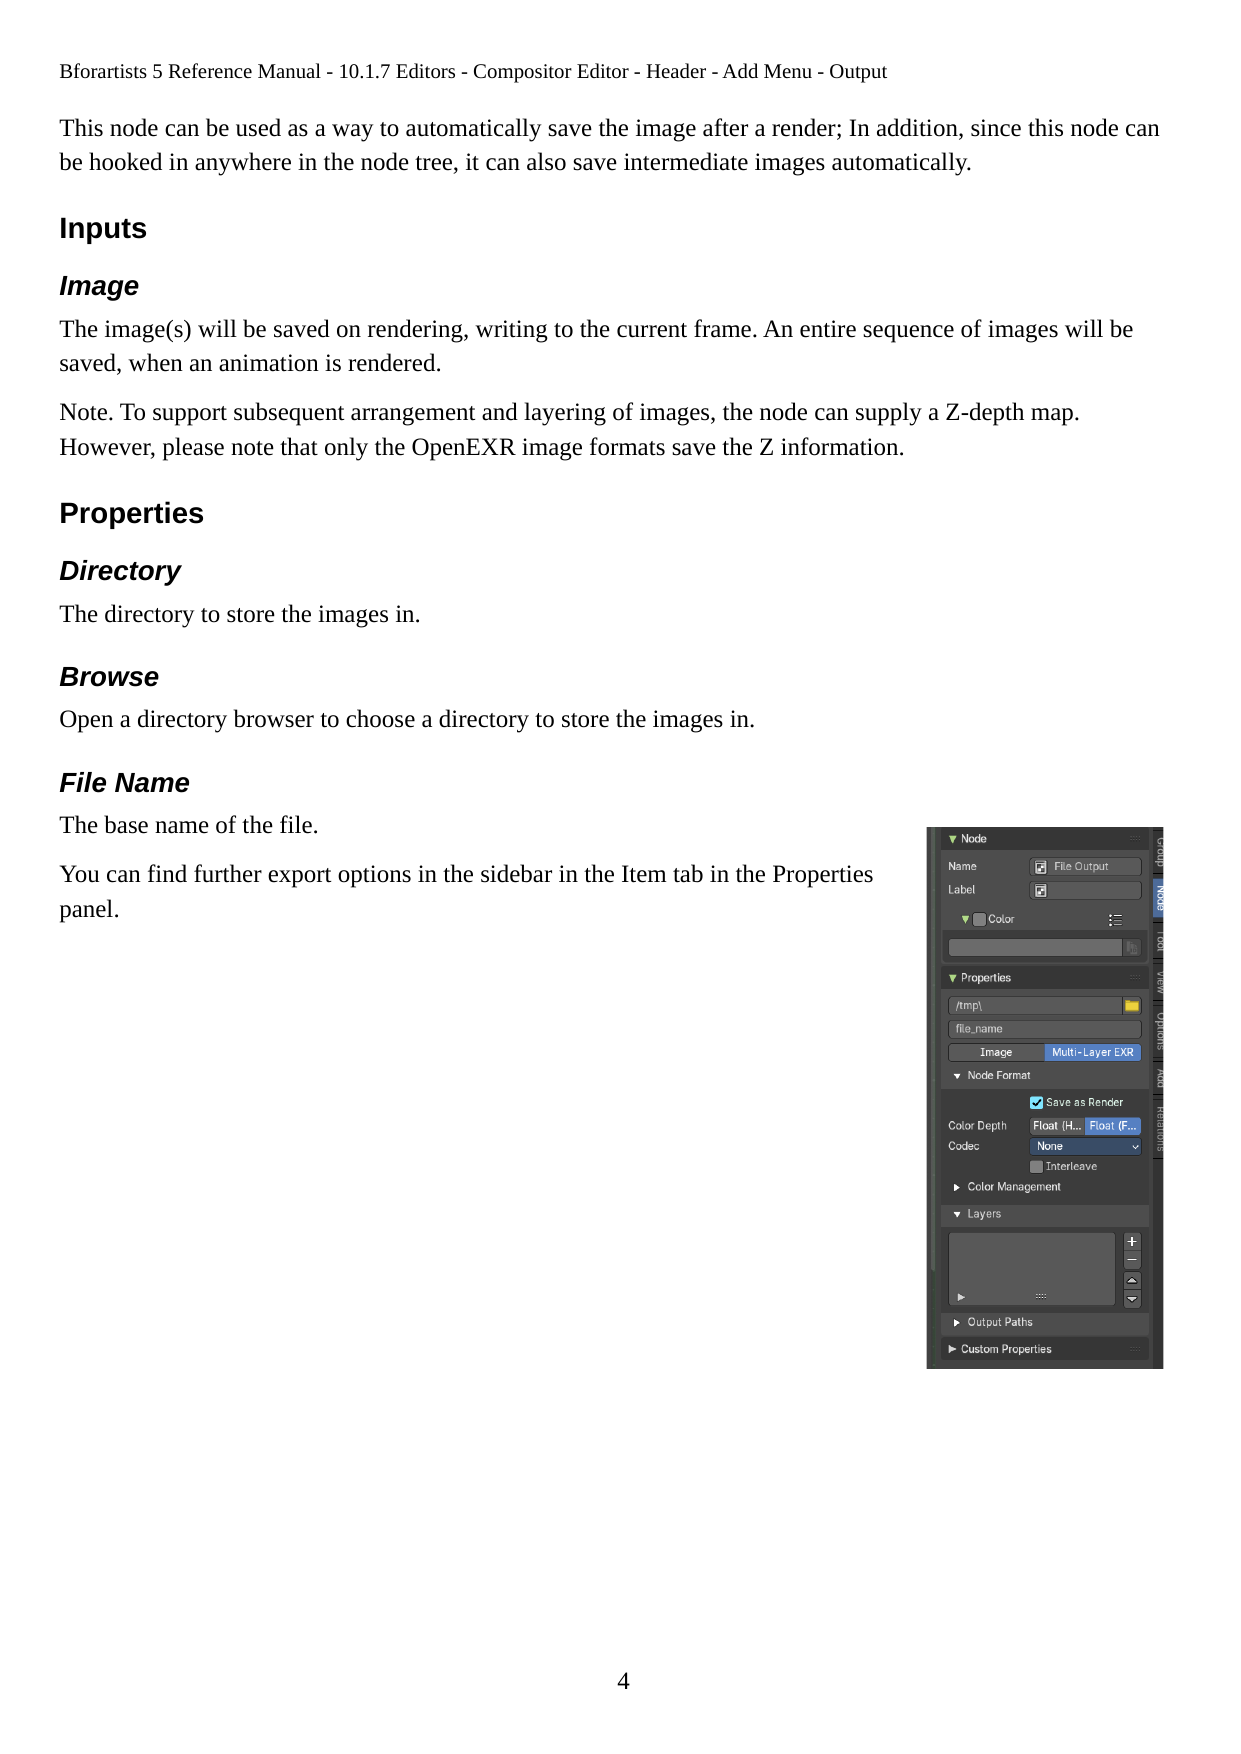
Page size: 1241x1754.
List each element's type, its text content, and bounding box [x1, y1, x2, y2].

text Open a directory browser to choose a directory to store the images in. [59, 704, 1181, 733]
text The directory to store the images in. [59, 599, 1181, 627]
picture [926, 827, 1164, 1369]
subtitle Image [59, 269, 1181, 301]
subtitle Browse [59, 660, 1181, 692]
subtitle Inputs [59, 211, 1181, 244]
text You can find further export options in the sidebar in the Item tab in the Properties panel. [59, 859, 926, 923]
text The image(s) will be saved on rendering, writing to the current frame. An entire sequence of images will be saved, when an animation is rendered. [59, 314, 1181, 377]
subtitle File Name [59, 766, 1181, 798]
text The base name of the file. [59, 811, 1181, 839]
subtitle Directory [59, 554, 1181, 586]
subtitle Properties [59, 496, 1181, 529]
text Note. To support subsequent arrangement and layering of images, the node can supply a Z-depth map. However, please note that only the OpenEXR image formats save the Z information. [59, 397, 1181, 461]
text This node can be used as a way to automatically save the image after a render; In addition, since this node can be hooked in anywhere in the node tree, it can also save intermediate images automatically. [59, 113, 1181, 176]
